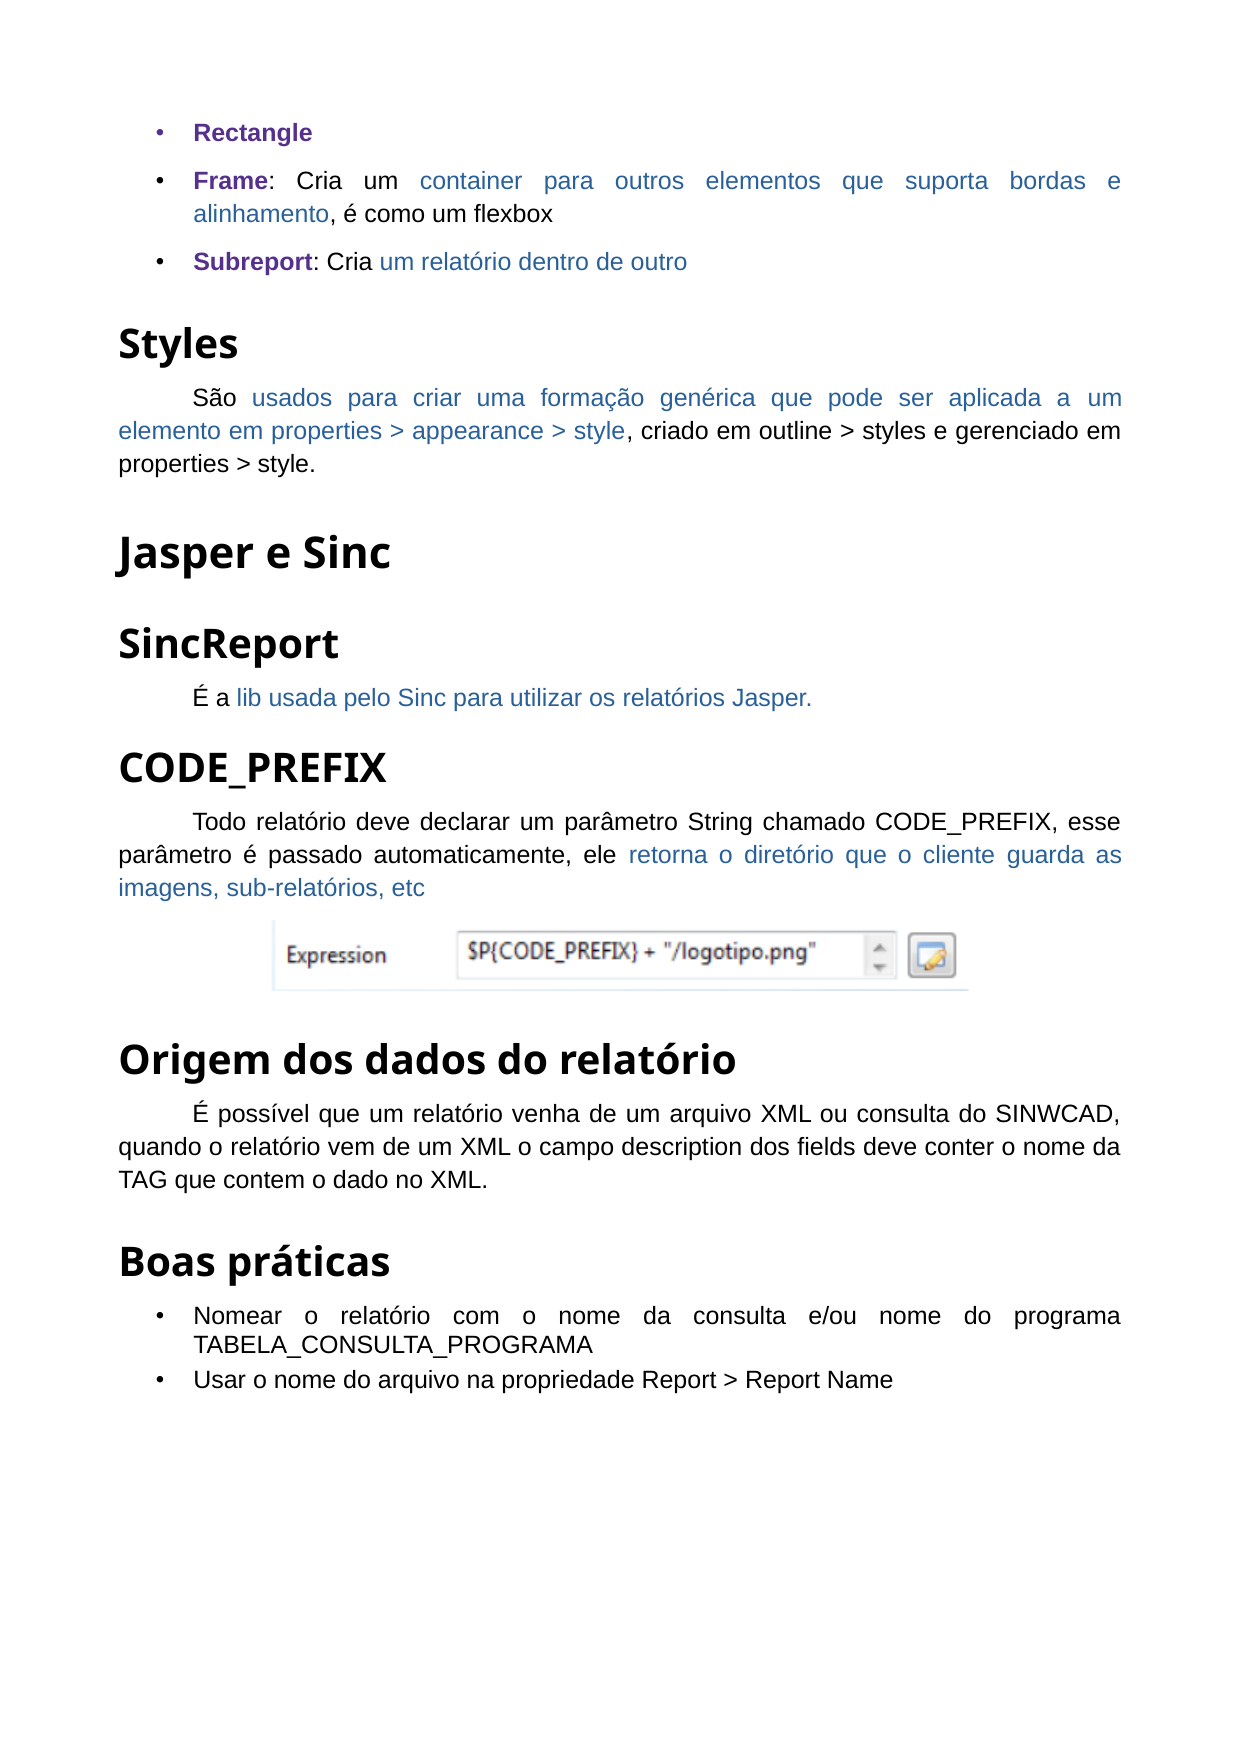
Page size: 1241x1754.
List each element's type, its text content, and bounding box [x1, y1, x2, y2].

subtitle Styles [118, 315, 1122, 371]
list Rectangle [156, 118, 1122, 147]
list Frame: Cria um container para outros elementos que suporta bordas e alinhamento, é como um flexbox [156, 166, 1122, 228]
subtitle CODE_PREFIX [118, 739, 1122, 794]
list Nomear o relatório com o nome da consulta e/ou nome do programa TABELA_CONSULTA_PROGRAMA [156, 1301, 1122, 1359]
text Todo relatório deve declarar um parâmetro String chamado CODE_PREFIX, esse parâmetro é passado automaticamente, ele retorna o diretório que o cliente guarda as imagens, sub-relatórios, etc [118, 807, 1122, 902]
list Subreport: Cria um relatório dentro de outro [156, 247, 1122, 275]
text São usados para criar uma formação genérica que pode ser aplicada a um elemento em properties > appearance > style, criado em outline > styles e gerenciado em properties > style. [118, 383, 1122, 478]
subtitle Jasper e Sinc [118, 522, 1122, 581]
subtitle SincReport [118, 615, 1122, 670]
text É a lib usada pelo Sinc para utilizar os relatórios Jasper. [118, 683, 1122, 712]
list Usar o nome do arquivo na propriedade Report > Report Name [156, 1365, 1122, 1394]
picture [271, 920, 969, 991]
text É possível que um relatório venha de um arquivo XML ou consulta do SINWCAD, quando o relatório vem de um XML o campo description dos fields deve conter o nome da TAG que contem o dado no XML. [118, 1099, 1122, 1193]
subtitle Boas práticas [118, 1233, 1122, 1289]
subtitle Origem dos dados do relatório [118, 1031, 1122, 1086]
